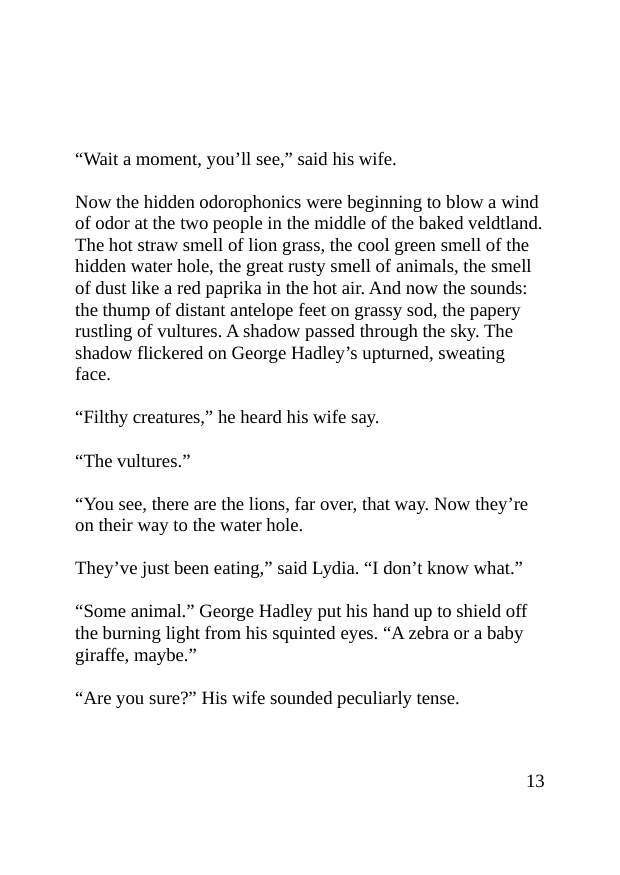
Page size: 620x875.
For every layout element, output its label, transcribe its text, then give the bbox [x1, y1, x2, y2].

text “Wait a moment, you’ll see,” said his wife. Now the hidden odorophonics were beginning to blow a wind of odor at the two people in the middle of the baked veldtland. The hot straw smell of lion grass, the cool green smell of the hidden water hole, the great rusty smell of animals, the smell of dust like a red paprika in the hot air. And now the sounds: the thump of distant antelope feet on grassy sod, the papery rustling of vultures. A shadow passed through the sky. The shadow flickered on George Hadley’s upturned, sweating face. “Filthy creatures,” he heard his wife say. “The vultures.” “You see, there are the lions, far over, that way. Now they’re on their way to the water hole. They’ve just been eating,” said Lydia. “I don’t know what.” “Some animal.” George Hadley put his hand up to shield off the burning light from his squinted eyes. “A zebra or a baby giraffe, maybe.” “Are you sure?” His wife sounded peculiarly tense. [75, 126, 544, 730]
